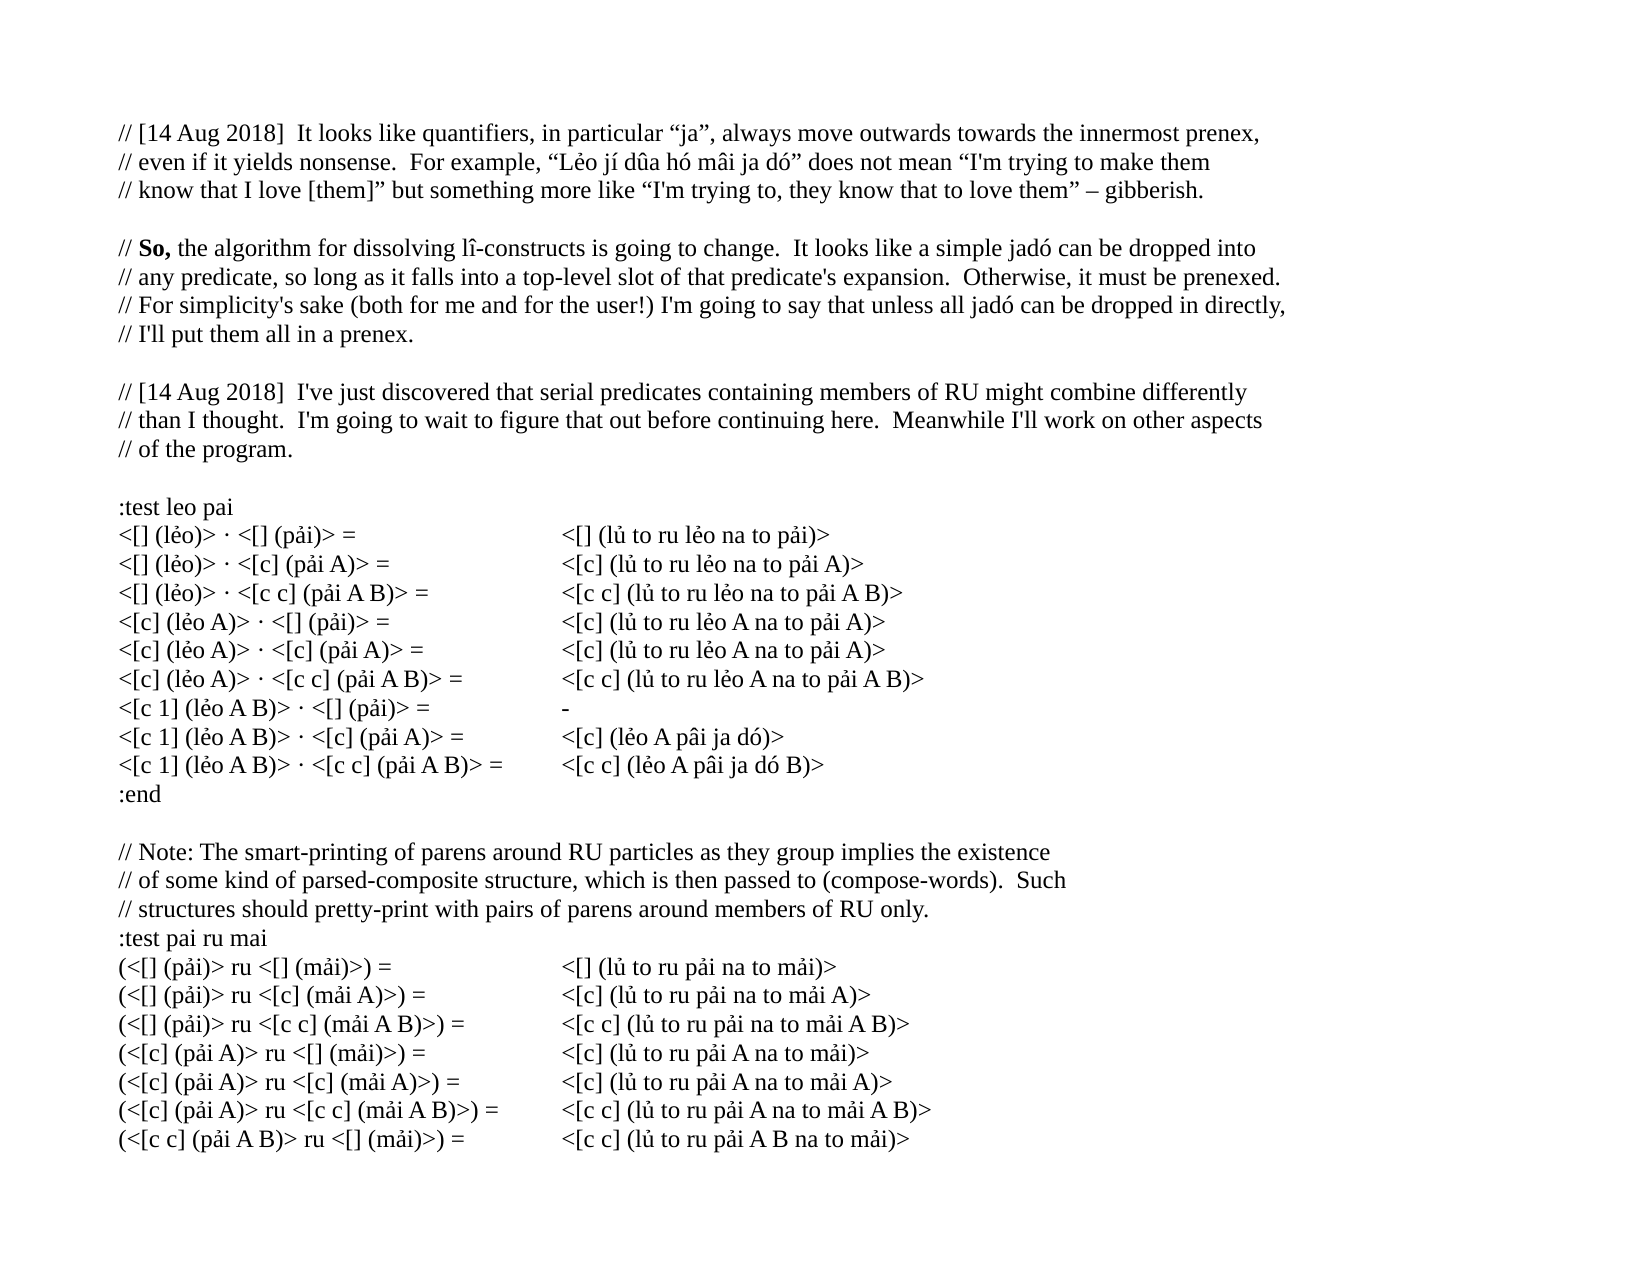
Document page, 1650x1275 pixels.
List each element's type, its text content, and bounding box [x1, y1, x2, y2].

text // For simplicity's sake (both for me and for the user!) I'm going to say that unless all jadó can be dropped in directly, [118, 291, 1532, 319]
text <[c] (lẻo A)> · <[] (pải)> = <[c] (lủ to ru lẻo A na to pải A)> [118, 607, 1532, 636]
text // know that I love [them]” but something more like “I'm trying to, they know that to love them” – gibberish. [118, 176, 1532, 204]
text // structures should pretty-print with pairs of parens around members of RU only. [118, 894, 1532, 923]
text <[] (lẻo)> · <[c] (pải A)> = <[c] (lủ to ru lẻo na to pải A)> [118, 549, 1532, 578]
text :test leo pai [118, 492, 1532, 521]
text // I'll put them all in a prenex. [118, 319, 1532, 348]
text // even if it yields nonsense. For example, “Lẻo jí dûa hó mâi ja dó” does not mean “I'm trying to make them [118, 147, 1532, 176]
text // of the program. [118, 434, 1532, 463]
text <[c 1] (lẻo A B)> · <[] (pải)> = - [118, 693, 1532, 722]
text // any predicate, so long as it falls into a top-level slot of that predicate's expansion. Otherwise, it must be prenexed. [118, 262, 1532, 291]
text :end [118, 779, 1532, 808]
text (<[c c] (pải A B)> ru <[] (mải)>) = <[c c] (lủ to ru pải A B na to mải)> [118, 1124, 1532, 1153]
text // of some kind of parsed-composite structure, which is then passed to (compose-words). Such [118, 866, 1532, 894]
text // Note: The smart-printing of parens around RU particles as they group implies the existence [118, 837, 1532, 866]
text // [14 Aug 2018] It looks like quantifiers, in particular “ja”, always move outwards towards the innermost prenex, [118, 118, 1532, 147]
text (<[c] (pải A)> ru <[c] (mải A)>) = <[c] (lủ to ru pải A na to mải A)> [118, 1067, 1532, 1096]
text // than I thought. I'm going to wait to figure that out before continuing here. Meanwhile I'll work on other aspects [118, 406, 1532, 434]
text <[] (lẻo)> · <[] (pải)> = <[] (lủ to ru lẻo na to pải)> [118, 521, 1532, 549]
text (<[] (pải)> ru <[] (mải)>) = <[] (lủ to ru pải na to mải)> [118, 952, 1532, 981]
text (<[] (pải)> ru <[c c] (mải A B)>) = <[c c] (lủ to ru pải na to mải A B)> [118, 1009, 1532, 1038]
text // [14 Aug 2018] I've just discovered that serial predicates containing members of RU might combine differently [118, 377, 1532, 406]
text :test pai ru mai [118, 923, 1532, 952]
text (<[] (pải)> ru <[c] (mải A)>) = <[c] (lủ to ru pải na to mải A)> [118, 981, 1532, 1009]
text <[c 1] (lẻo A B)> · <[c c] (pải A B)> = <[c c] (lẻo A pâi ja dó B)> [118, 751, 1532, 779]
text (<[c] (pải A)> ru <[c c] (mải A B)>) = <[c c] (lủ to ru pải A na to mải A B)> [118, 1096, 1532, 1124]
text <[c] (lẻo A)> · <[c c] (pải A B)> = <[c c] (lủ to ru lẻo A na to pải A B)> [118, 664, 1532, 693]
text <[c 1] (lẻo A B)> · <[c] (pải A)> = <[c] (lẻo A pâi ja dó)> [118, 722, 1532, 751]
text // So, the algorithm for dissolving lî-constructs is going to change. It looks like a simple jadó can be dropped into [118, 233, 1532, 262]
text <[] (lẻo)> · <[c c] (pải A B)> = <[c c] (lủ to ru lẻo na to pải A B)> [118, 578, 1532, 607]
text <[c] (lẻo A)> · <[c] (pải A)> = <[c] (lủ to ru lẻo A na to pải A)> [118, 636, 1532, 664]
text (<[c] (pải A)> ru <[] (mải)>) = <[c] (lủ to ru pải A na to mải)> [118, 1038, 1532, 1067]
